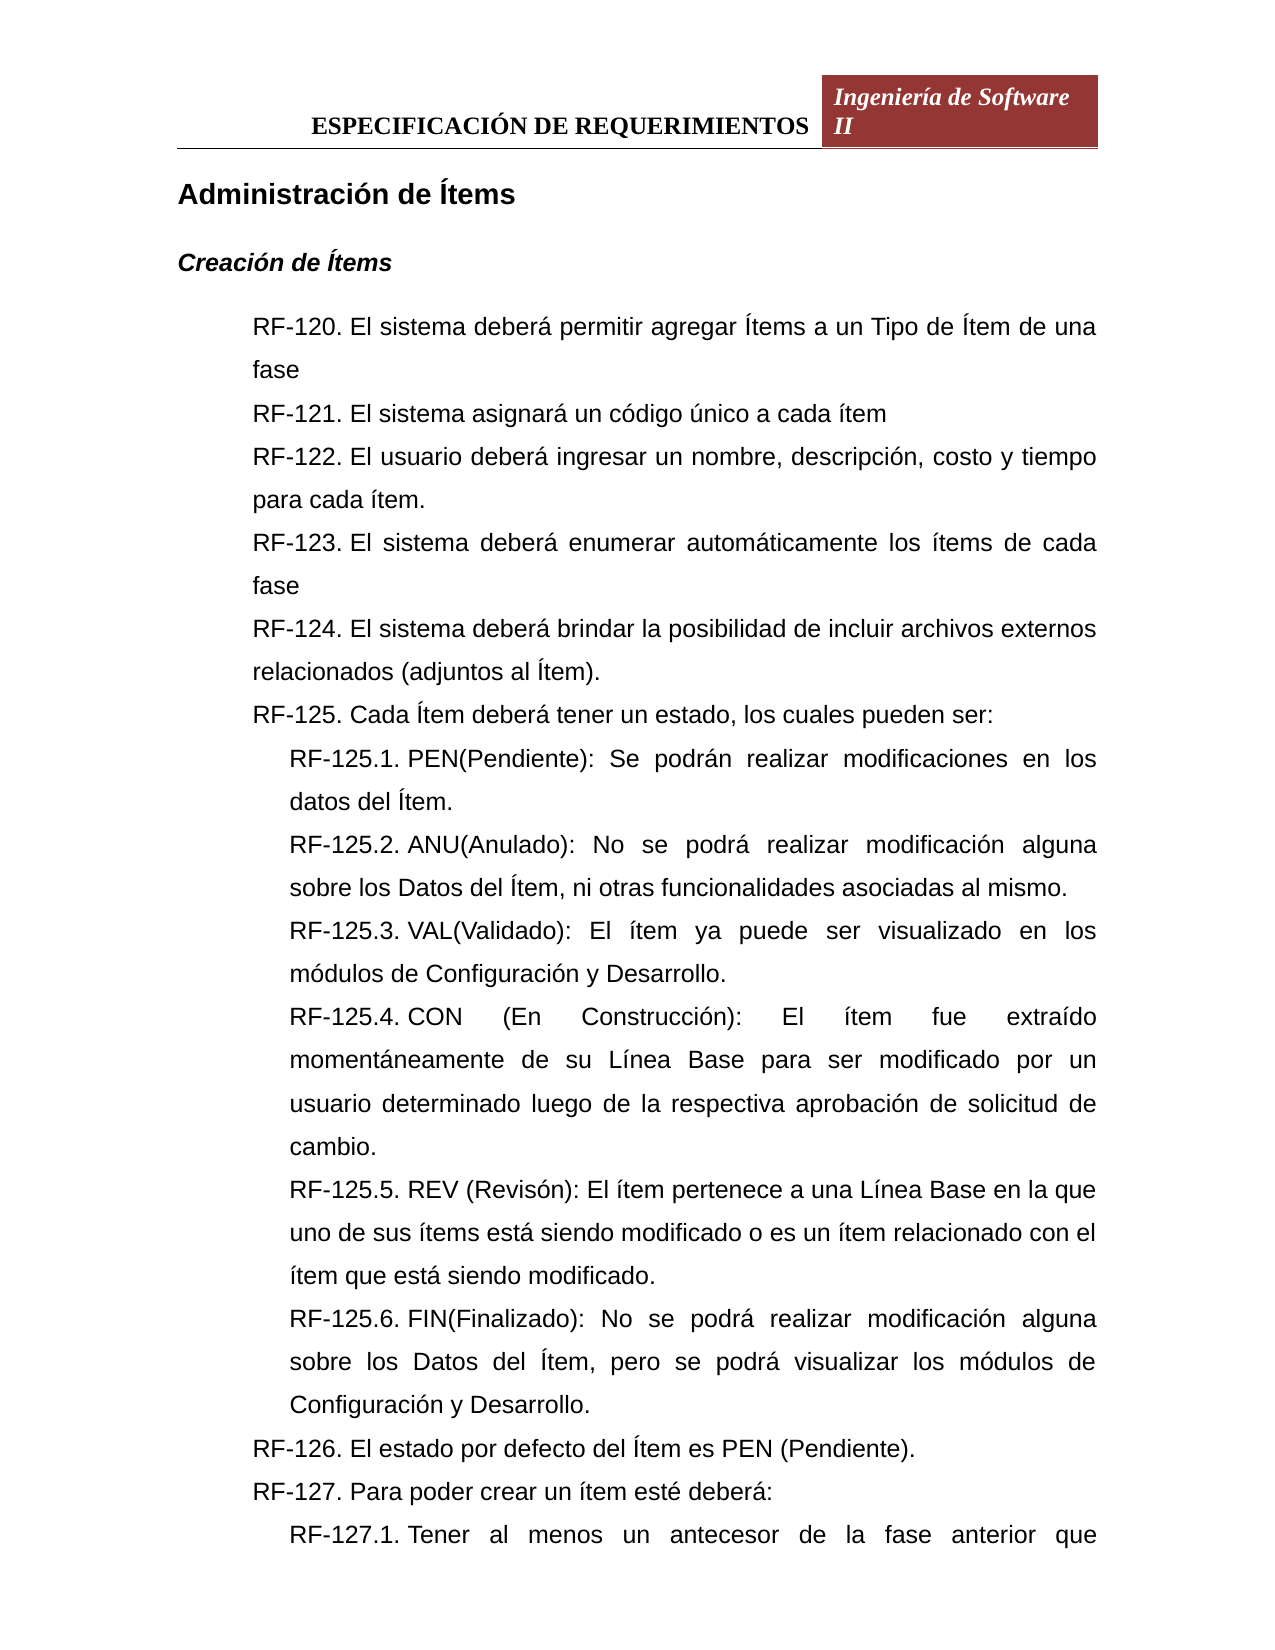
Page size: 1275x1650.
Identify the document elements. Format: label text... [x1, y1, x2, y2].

list El usuario deberá ingresar un nombre, descripción, costo y tiempo para cada ítem. [177, 442, 1098, 514]
list Cada Ítem deberá tener un estado, los cuales pueden ser: [177, 701, 1098, 729]
list Tener al menos un antecesor de la fase anterior que [289, 1520, 1098, 1549]
list El sistema asignará un código único a cada ítem [177, 399, 1098, 427]
list El estado por defecto del Ítem es PEN (Pendiente). [177, 1434, 1098, 1462]
list REV (Revisón): El ítem pertenece a una Línea Base en la que uno de sus ítems está siendo modificado o es un ítem relacionado con el ítem que está siendo modificado. [289, 1175, 1098, 1290]
list El sistema deberá enumerar automáticamente los ítems de cada fase [177, 528, 1098, 600]
list FIN(Finalizado): No se podrá realizar modificación alguna sobre los Datos del Ítem, pero se podrá visualizar los módulos de Configuración y Desarrollo. [289, 1304, 1098, 1419]
list ANU(Anulado): No se podrá realizar modificación alguna sobre los Datos del Ítem, ni otras funcionalidades asociadas al mismo. [289, 830, 1098, 902]
text Administración de Ítems [177, 177, 1098, 211]
list CON (En Construcción): El ítem fue extraído momentáneamente de su Línea Base para ser modificado por un usuario determinado luego de la respectiva aprobación de solicitud de cambio. [289, 1002, 1098, 1161]
list VAL(Validado): El ítem ya puede ser visualizado en los módulos de Configuración y Desarrollo. [289, 916, 1098, 988]
list Para poder crear un ítem esté deberá: [177, 1477, 1098, 1506]
list El sistema deberá brindar la posibilidad de incluir archivos externos relacionados (adjuntos al Ítem). [177, 614, 1098, 686]
list PEN(Pendiente): Se podrán realizar modificaciones en los datos del Ítem. [289, 744, 1098, 816]
list El sistema deberá permitir agregar Ítems a un Tipo de Ítem de una fase [177, 312, 1098, 384]
text Creación de Ítems [177, 248, 1098, 277]
